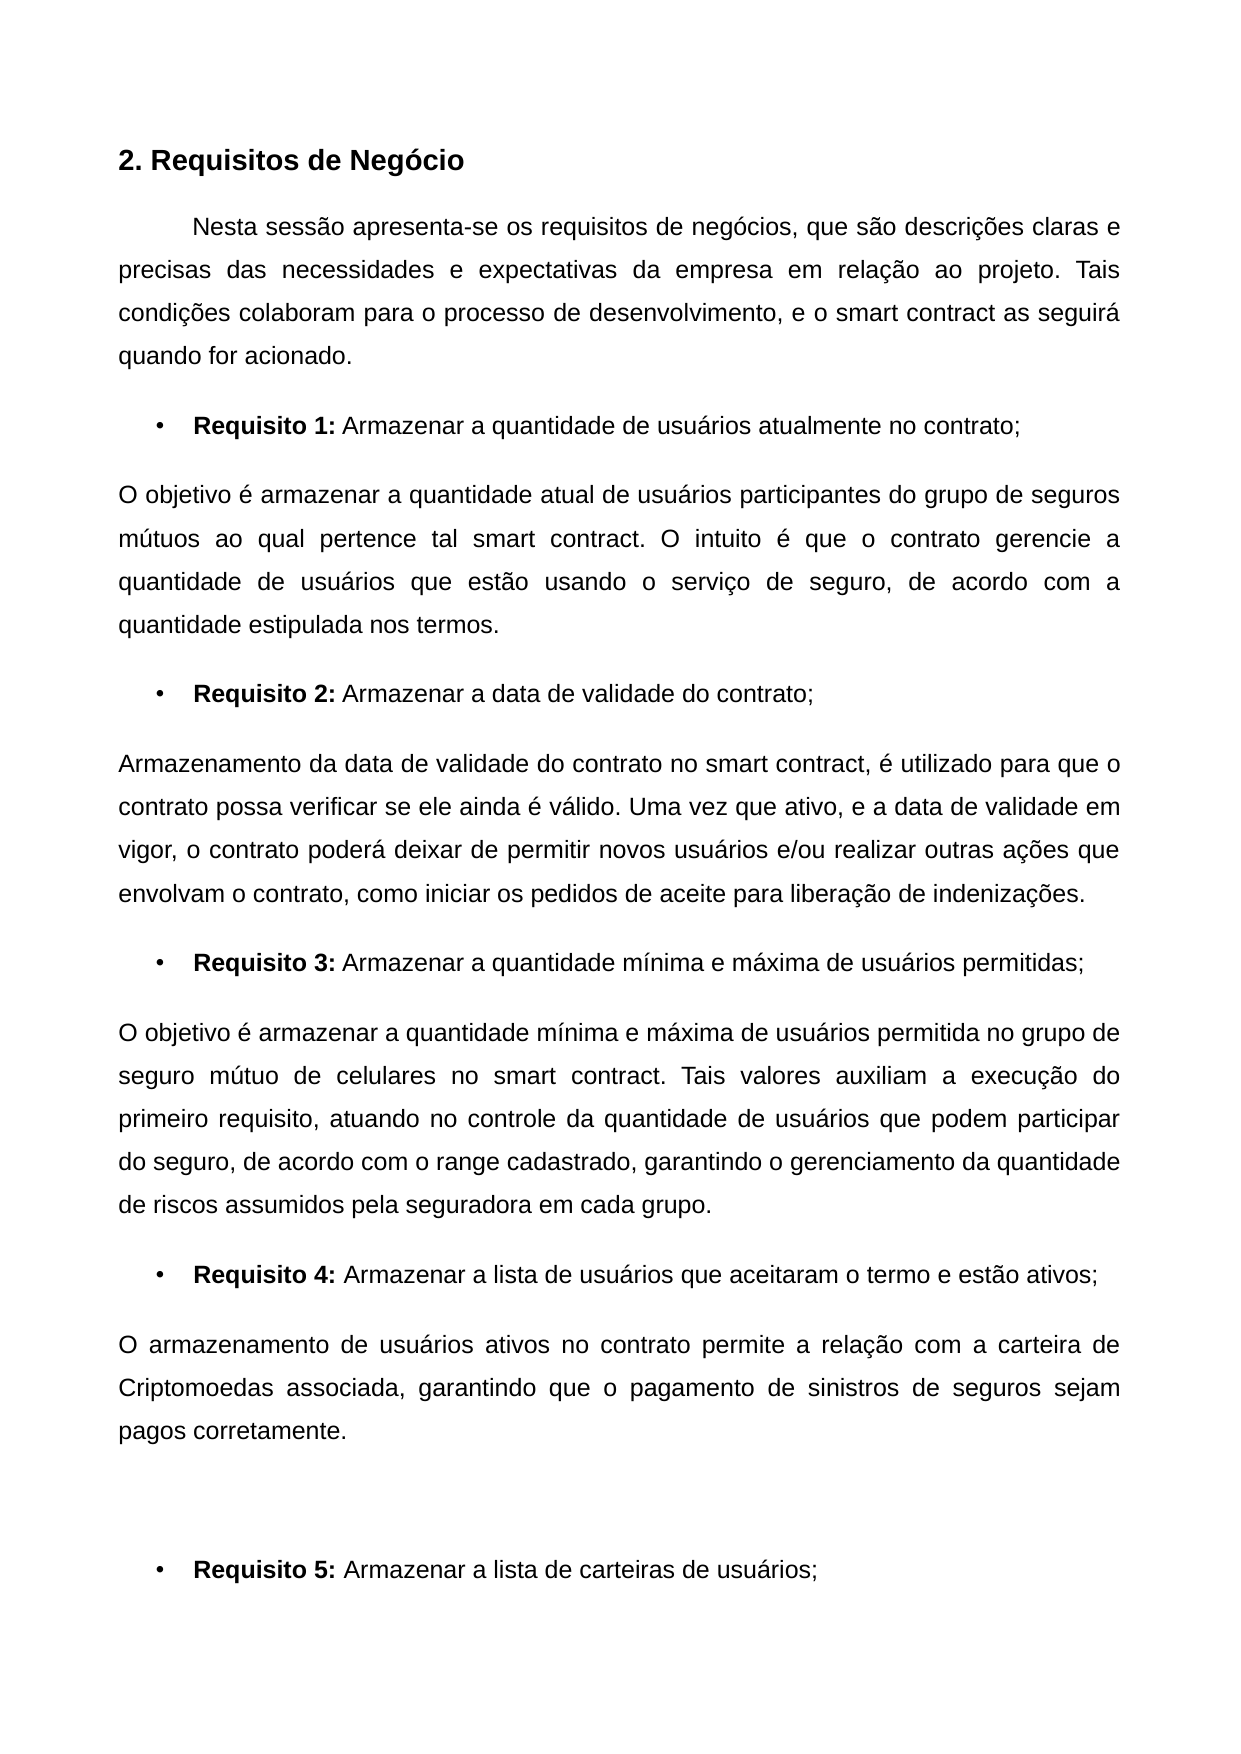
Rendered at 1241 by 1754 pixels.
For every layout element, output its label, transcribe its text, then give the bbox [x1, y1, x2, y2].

list Requisito 1: Armazenar a quantidade de usuários atualmente no contrato; [156, 411, 1122, 440]
list Requisito 3: Armazenar a quantidade mínima e máxima de usuários permitidas; [156, 948, 1122, 977]
text Armazenamento da data de validade do contrato no smart contract, é utilizado para que o contrato possa verificar se ele ainda é válido. Uma vez que ativo, e a data de validade em vigor, o contrato poderá deixar de permitir novos usuários e/ou realizar outras ações que envolvam o contrato, como iniciar os pedidos de aceite para liberação de indenizações. [118, 749, 1122, 907]
text O objetivo é armazenar a quantidade atual de usuários participantes do grupo de seguros mútuos ao qual pertence tal smart contract. O intuito é que o contrato gerencie a quantidade de usuários que estão usando o serviço de seguro, de acordo com a quantidade estipulada nos termos. [118, 481, 1122, 639]
list Requisito 5: Armazenar a lista de carteiras de usuários; [156, 1555, 1122, 1584]
list Requisito 4: Armazenar a lista de usuários que aceitaram o termo e estão ativos; [156, 1260, 1122, 1289]
text O objetivo é armazenar a quantidade mínima e máxima de usuários permitida no grupo de seguro mútuo de celulares no smart contract. Tais valores auxiliam a execução do primeiro requisito, atuando no controle da quantidade de usuários que podem participar do seguro, de acordo com o range cadastrado, garantindo o gerenciamento da quantidade de riscos assumidos pela seguradora em cada grupo. [118, 1018, 1122, 1219]
text O armazenamento de usuários ativos no contrato permite a relação com a carteira de Criptomoedas associada, garantindo que o pagamento de sinistros de seguros sejam pagos corretamente. [118, 1329, 1122, 1444]
list Requisito 2: Armazenar a data de validade do contrato; [156, 679, 1122, 708]
text Nesta sessão apresenta-se os requisitos de negócios, que são descrições claras e precisas das necessidades e expectativas da empresa em relação ao projeto. Tais condições colaboram para o processo de desenvolvimento, e o smart contract as seguirá quando for acionado. [118, 212, 1122, 370]
subtitle 2. Requisitos de Negócio [118, 143, 1122, 177]
